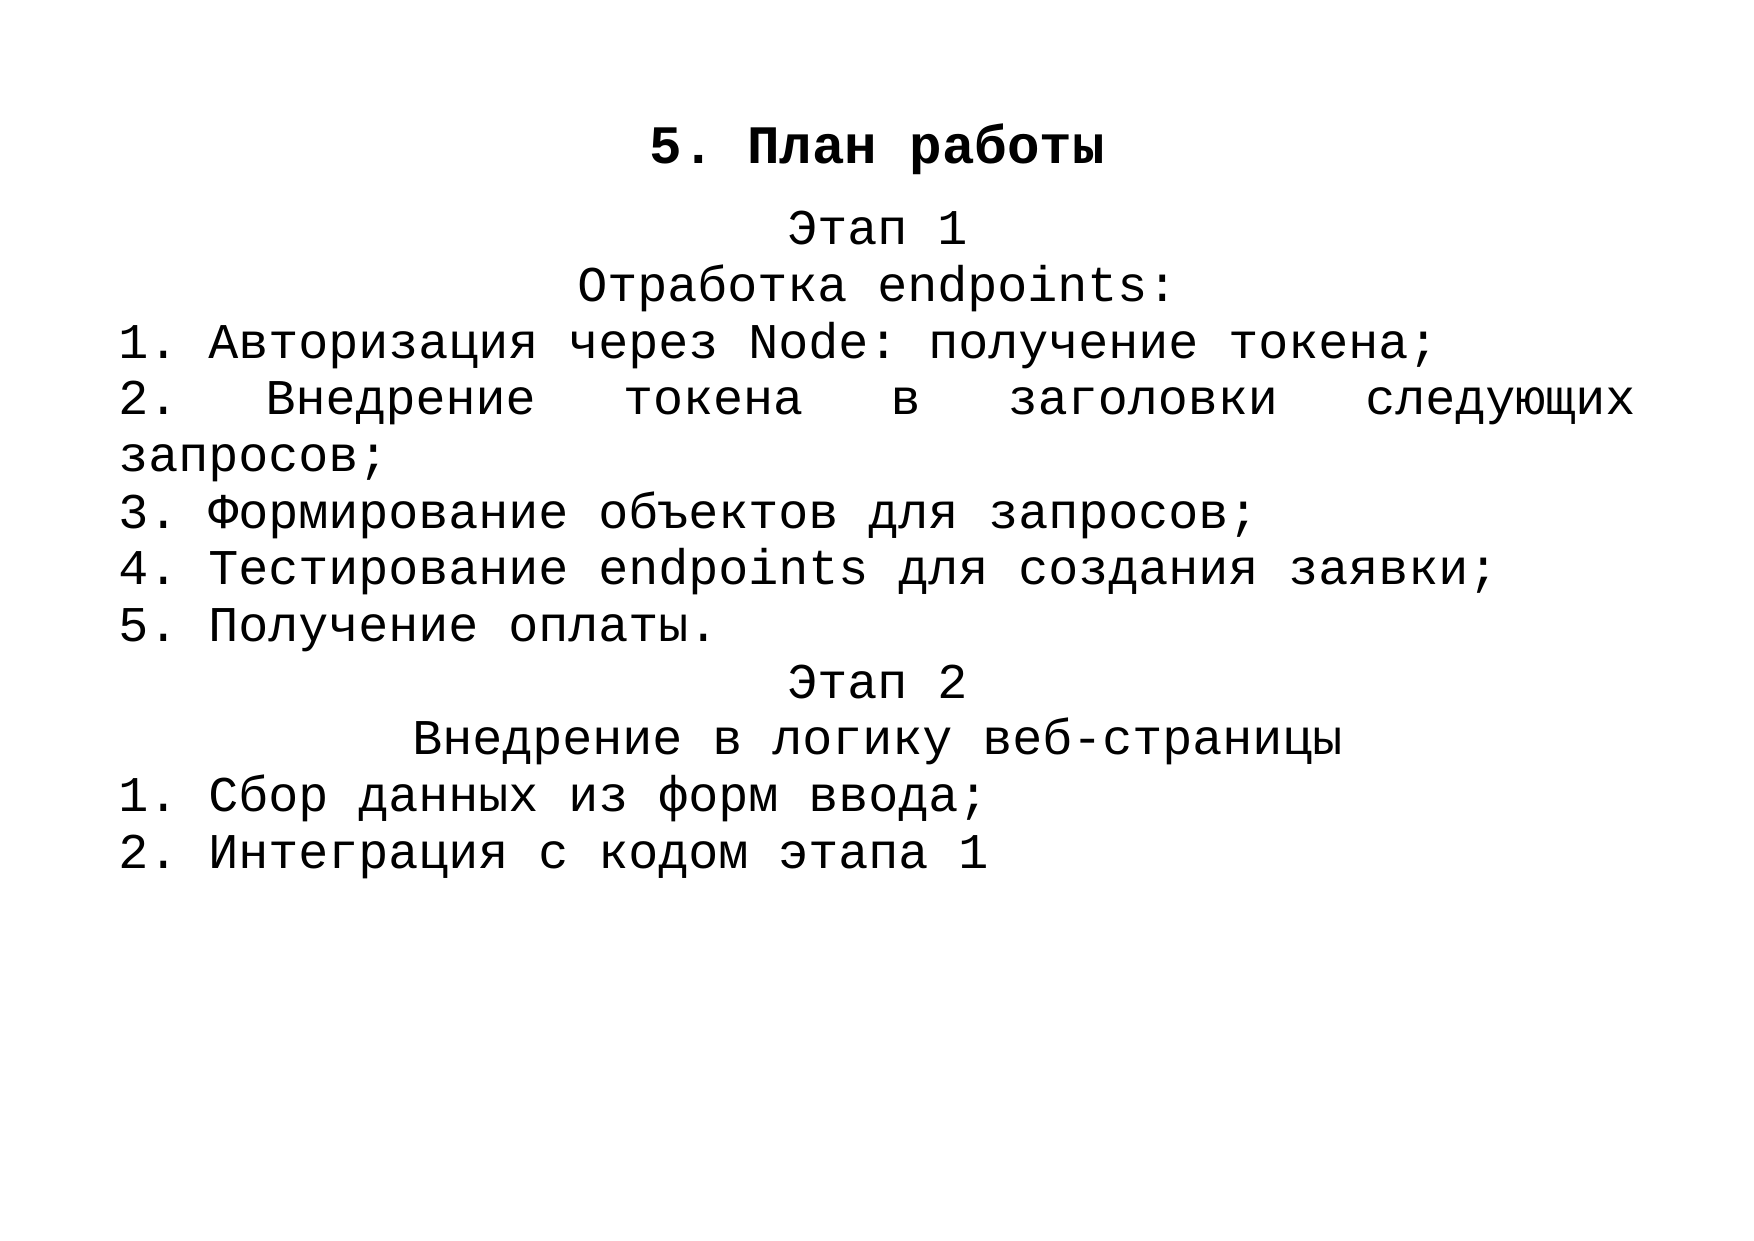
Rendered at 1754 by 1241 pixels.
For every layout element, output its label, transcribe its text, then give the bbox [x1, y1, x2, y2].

text Этап 2 [118, 656, 1636, 713]
text 5. План работы [118, 118, 1636, 179]
text Этап 1 [118, 203, 1636, 260]
text 1. Авторизация через Node: получение токена; [118, 316, 1636, 373]
text 3. Формирование объектов для запросов; [118, 486, 1636, 543]
text 5. Получение оплаты. [118, 600, 1636, 656]
text 2. Интеграция с кодом этапа 1 [118, 826, 1636, 883]
text 2. Внедрение токена в заголовки следующих запросов; [118, 373, 1636, 486]
text 4. Тестирование endpoints для создания заявки; [118, 543, 1636, 600]
text Внедрение в логику веб-страницы [118, 713, 1636, 770]
text Отработка endpoints: [118, 260, 1636, 316]
text 1. Сбор данных из форм ввода; [118, 770, 1636, 826]
